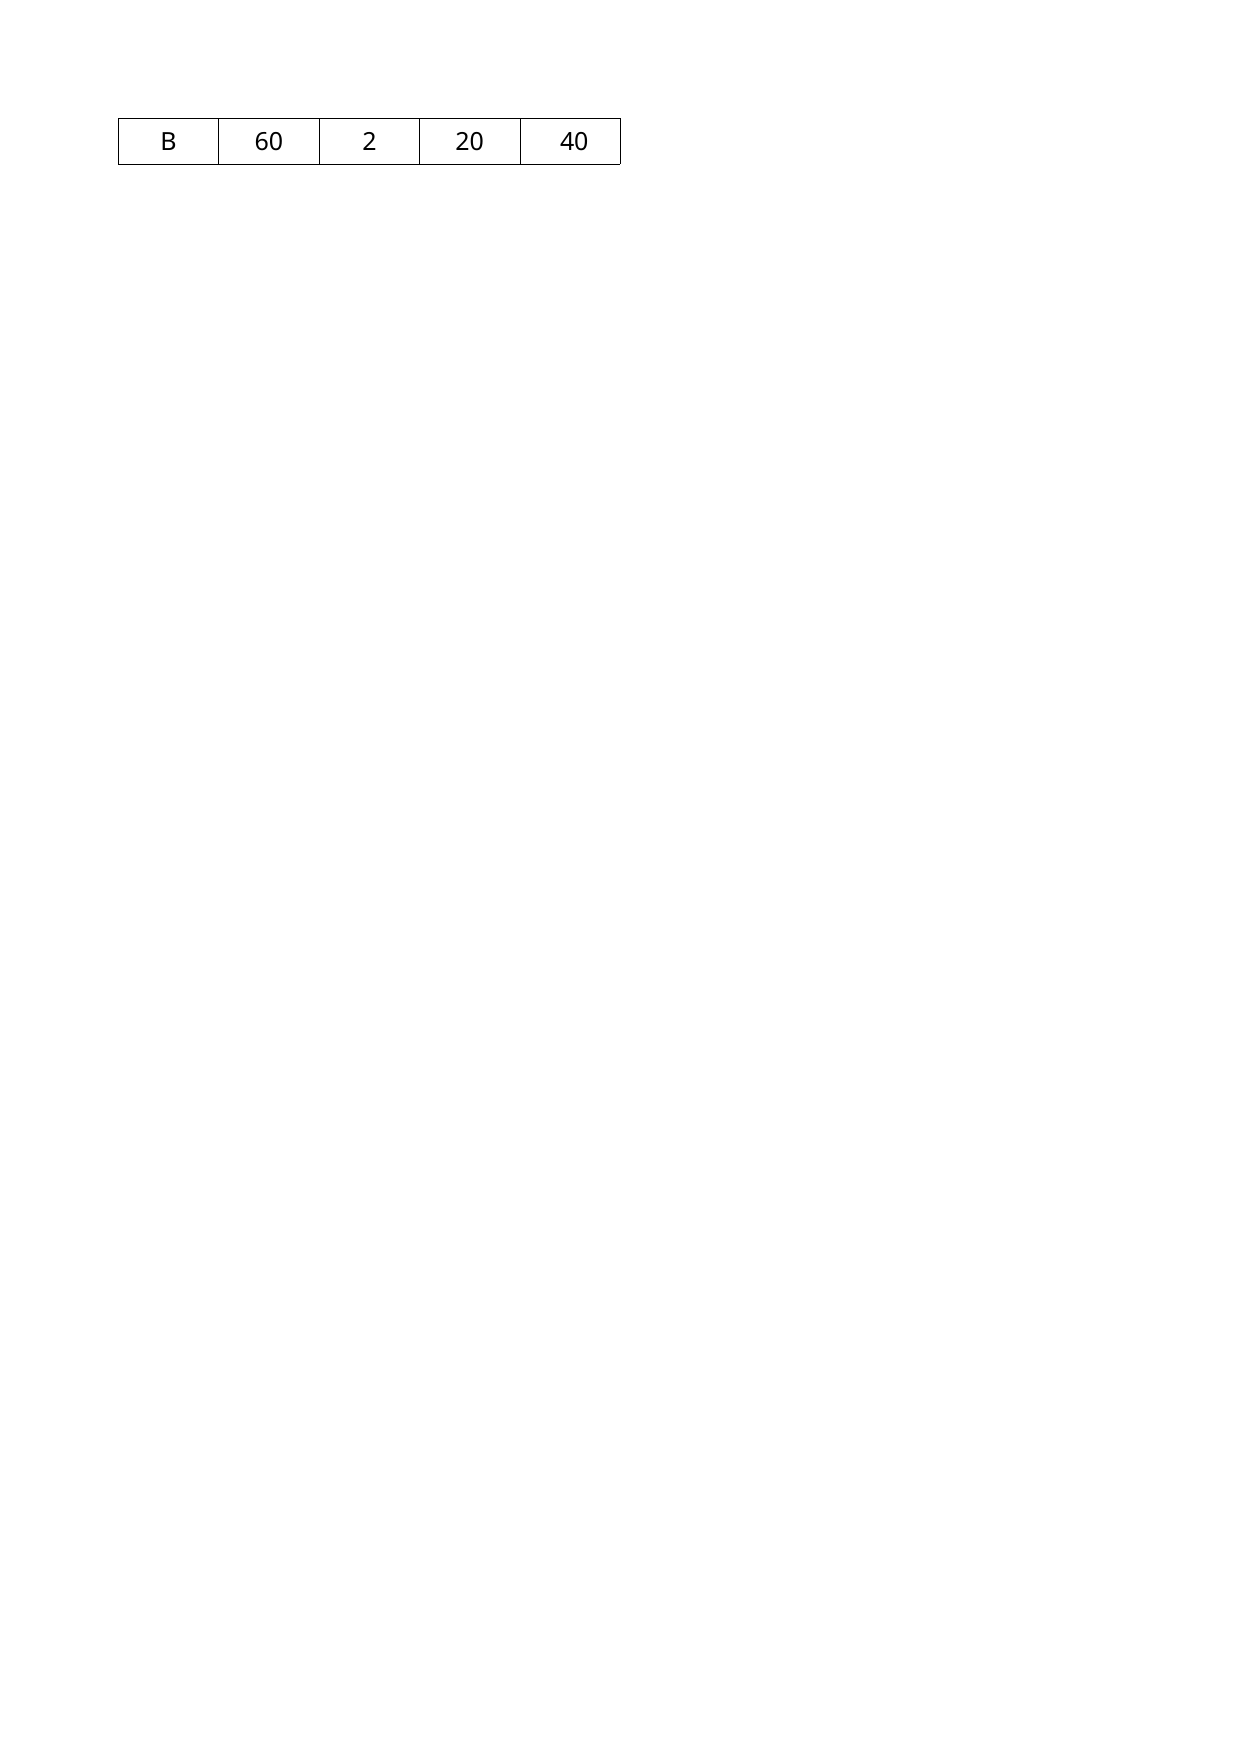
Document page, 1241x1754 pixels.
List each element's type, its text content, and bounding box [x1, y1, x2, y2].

table_cell 20 [420, 119, 520, 164]
table_cell 60 [219, 119, 319, 164]
table_cell 40 [521, 119, 620, 164]
table_cell 2 [320, 119, 419, 164]
table_cell B [119, 119, 218, 164]
